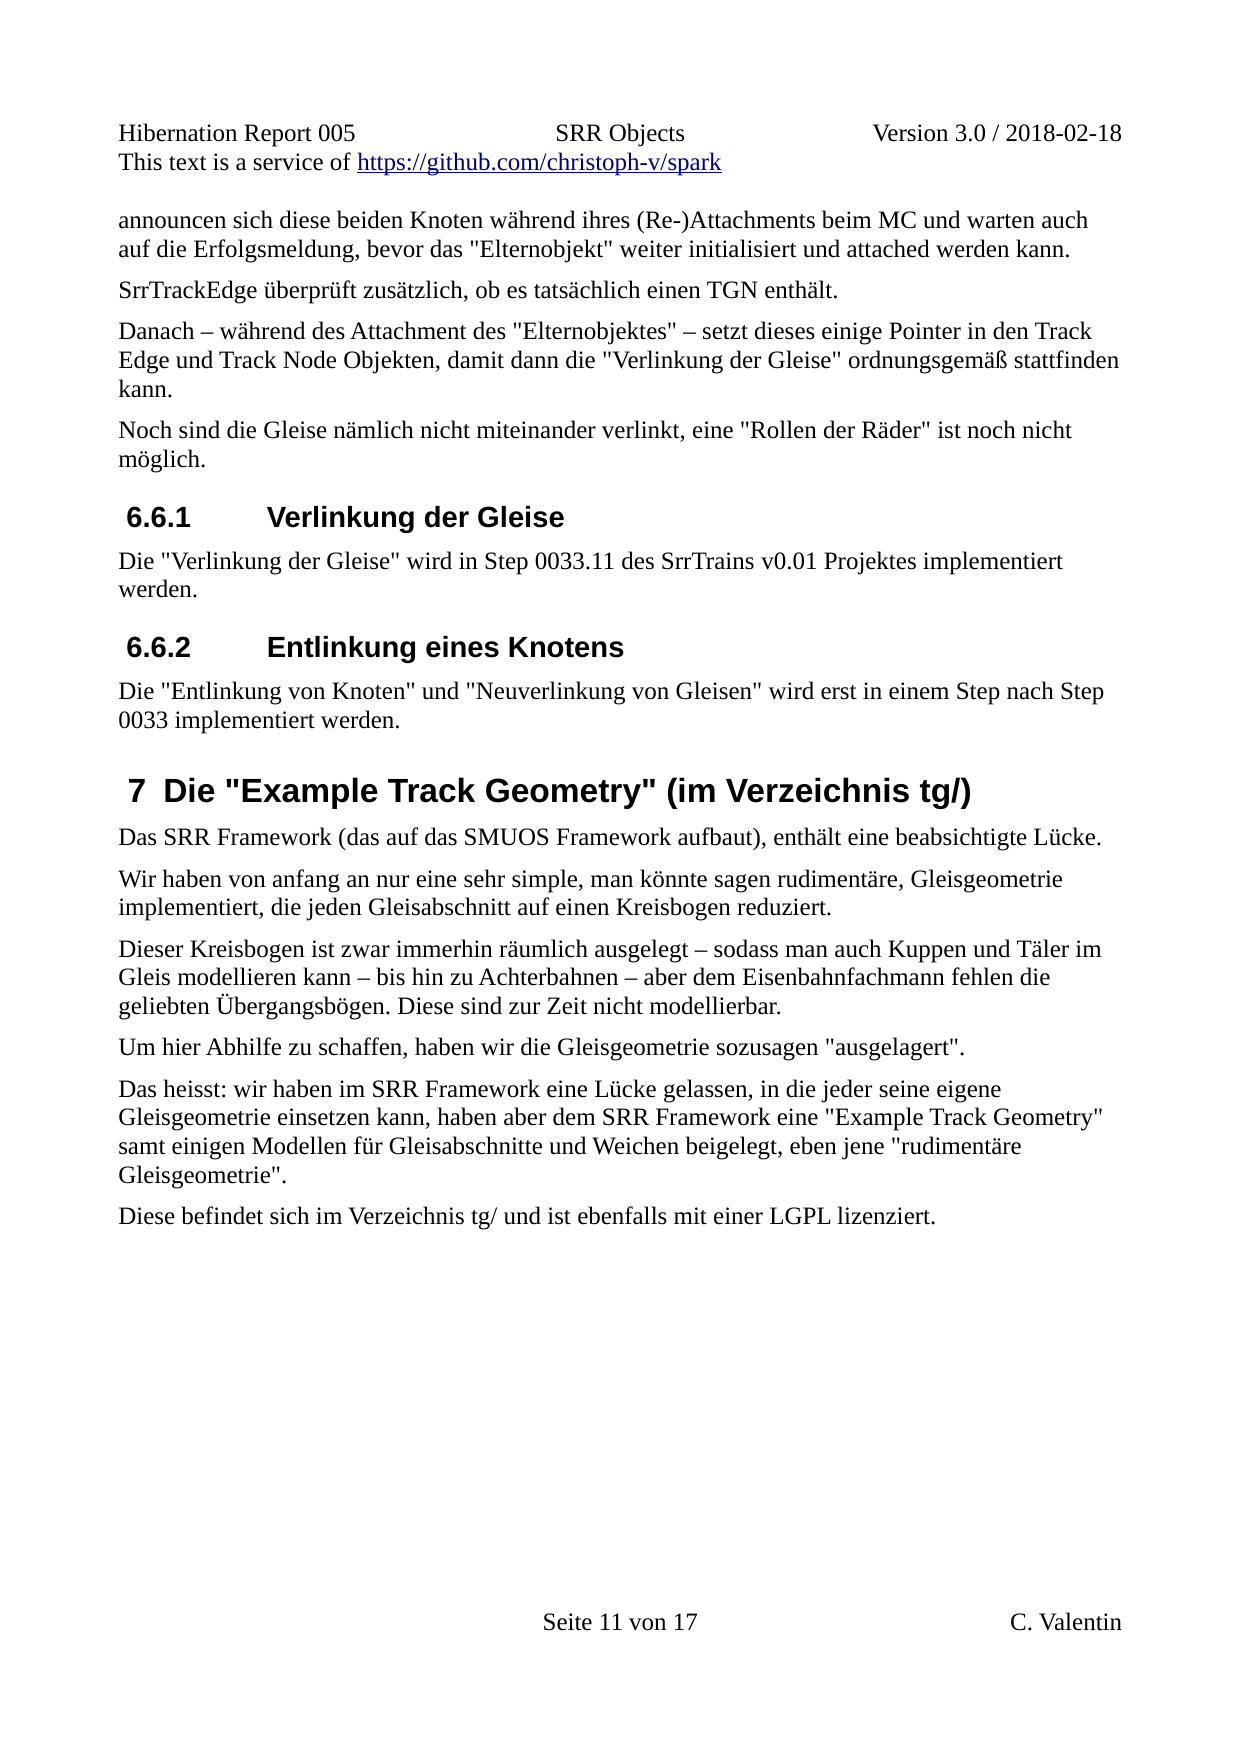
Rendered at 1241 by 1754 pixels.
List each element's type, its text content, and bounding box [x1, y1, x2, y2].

text Danach – während des Attachment des "Elternobjektes" – setzt dieses einige Pointer in den Track Edge und Track Node Objekten, damit dann die "Verlinkung der Gleise" ordnungsgemäß stattfinden kann. [118, 316, 1122, 403]
text Die "Verlinkung der Gleise" wird in Step 0033.11 des SrrTrains v0.01 Projektes implementiert werden. [118, 546, 1122, 603]
text Diese befindet sich im Verzeichnis tg/ und ist ebenfalls mit einer LGPL lizenziert. [118, 1201, 1122, 1230]
subtitle Entlinkung eines Knotens [118, 630, 1122, 664]
text Das SRR Framework (das auf das SMUOS Framework aufbaut), enthält eine beabsichtigte Lücke. [118, 822, 1122, 851]
text SrrTrackEdge überprüft zusätzlich, ob es tatsächlich einen TGN enthält. [118, 275, 1122, 304]
text Die "Entlinkung von Knoten" und "Neuverlinkung von Gleisen" wird erst in einem Step nach Step 0033 implementiert werden. [118, 676, 1122, 734]
text Das heisst: wir haben im SRR Framework eine Lücke gelassen, in die jeder seine eigene Gleisgeometrie einsetzen kann, haben aber dem SRR Framework eine "Example Track Geometry" samt einigen Modellen für Gleisabschnitte und Weichen beigelegt, eben jene "rudimentäre Gleisgeometrie". [118, 1074, 1122, 1189]
text Wir haben von anfang an nur eine sehr simple, man könnte sagen rudimentäre, Gleisgeometrie implementiert, die jeden Gleisabschnitt auf einen Kreisbogen reduziert. [118, 864, 1122, 921]
text announcen sich diese beiden Knoten während ihres (Re-)Attachments beim MC und warten auch auf die Erfolgsmeldung, bevor das "Elternobjekt" weiter initialisiert und attached werden kann. [118, 205, 1122, 263]
subtitle Verlinkung der Gleise [118, 500, 1122, 533]
text Dieser Kreisbogen ist zwar immerhin räumlich ausgelegt – sodass man auch Kuppen und Täler im Gleis modellieren kann – bis hin zu Achterbahnen – aber dem Eisenbahnfachmann fehlen die geliebten Übergangsbögen. Diese sind zur Zeit nicht modellierbar. [118, 934, 1122, 1020]
text Um hier Abhilfe zu schaffen, haben wir die Gleisgeometrie sozusagen "ausgelagert". [118, 1032, 1122, 1061]
text Noch sind die Gleise nämlich nicht miteinander verlinkt, eine "Rollen der Räder" ist noch nicht möglich. [118, 415, 1122, 473]
subtitle Die "Example Track Geometry" (im Verzeichnis tg/) [118, 771, 1122, 810]
